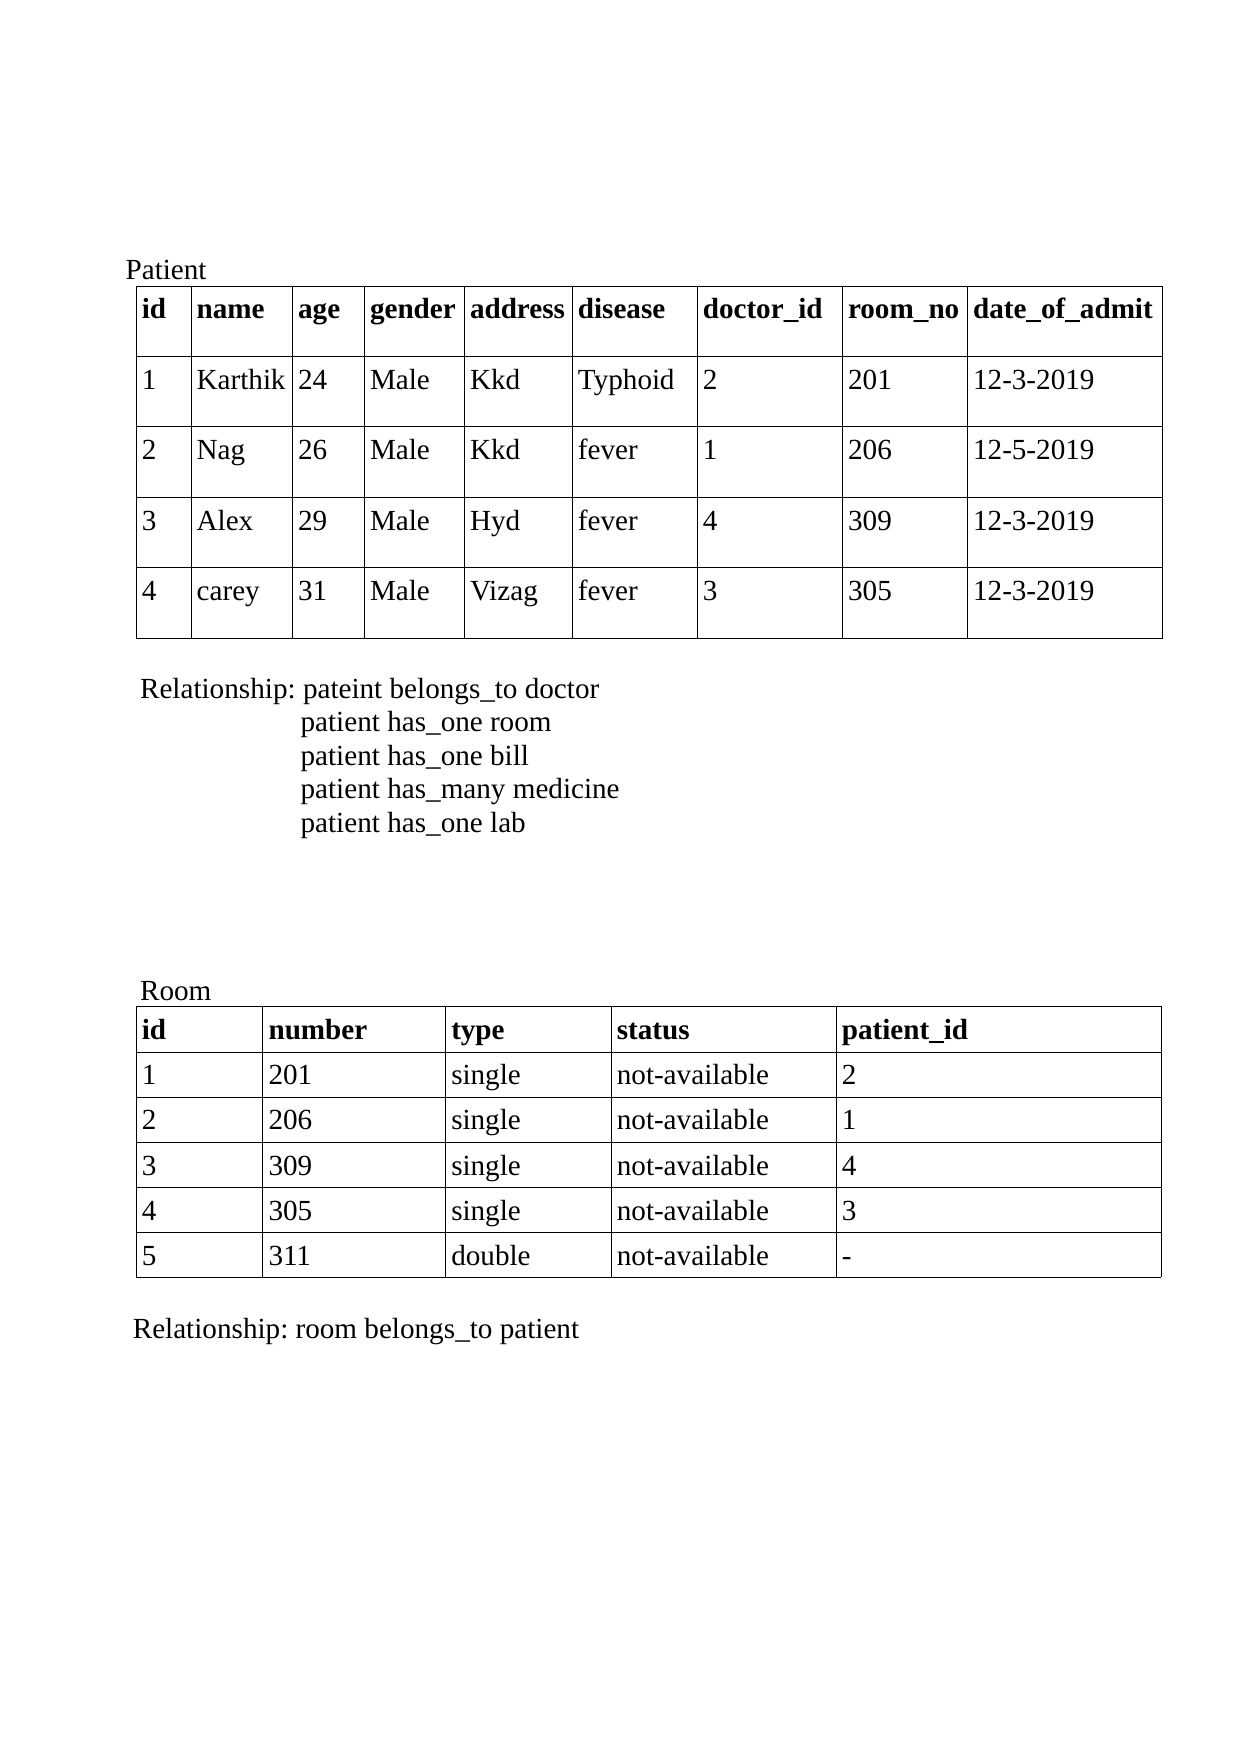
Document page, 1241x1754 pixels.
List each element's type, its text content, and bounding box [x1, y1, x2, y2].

table_cell 12-3-2019 [968, 357, 1162, 426]
text patient has_many medicine [118, 772, 1122, 805]
table_cell 2 [698, 357, 842, 426]
text Relationship: pateint belongs_to doctor [118, 671, 1122, 704]
table_cell 31 [293, 568, 364, 637]
table_cell not-available [612, 1143, 836, 1187]
table_cell Karthik [192, 357, 292, 426]
table_cell 4 [137, 568, 191, 637]
table_cell 29 [293, 498, 364, 567]
table_cell 3 [698, 568, 842, 637]
table_cell 24 [293, 357, 364, 426]
text Relationship: room belongs_to patient [118, 1311, 1122, 1344]
table_cell Vizag [465, 568, 572, 637]
table_cell 26 [293, 427, 364, 497]
table_header patient_id [837, 1007, 1161, 1052]
table_cell 12-3-2019 [968, 498, 1162, 567]
text Patient [118, 252, 1122, 286]
table_header disease [573, 287, 697, 356]
table_cell fever [573, 568, 697, 637]
table_cell not-available [612, 1188, 836, 1232]
table_cell 5 [137, 1233, 262, 1277]
table_cell double [446, 1233, 611, 1277]
text patient has_one room [118, 704, 1122, 738]
table_cell 4 [837, 1143, 1161, 1187]
table_cell 309 [263, 1143, 445, 1187]
table_cell 1 [137, 1053, 262, 1097]
table_cell 206 [843, 427, 967, 497]
table_cell 4 [137, 1188, 262, 1232]
table_cell Kkd [465, 427, 572, 497]
table_cell fever [573, 427, 697, 497]
table_cell Male [365, 357, 464, 426]
text patient has_one lab [118, 805, 1122, 839]
table_cell 305 [263, 1188, 445, 1232]
table_cell 2 [837, 1053, 1161, 1097]
table_cell 1 [698, 427, 842, 497]
table_cell Nag [192, 427, 292, 497]
table_header room_no [843, 287, 967, 356]
table_cell single [446, 1098, 611, 1142]
table_cell single [446, 1143, 611, 1187]
table_cell fever [573, 498, 697, 567]
table_cell 3 [137, 498, 191, 567]
table_cell Male [365, 568, 464, 637]
table_cell 1 [837, 1098, 1161, 1142]
table_cell Male [365, 498, 464, 567]
table_cell 309 [843, 498, 967, 567]
table_header id [137, 1007, 262, 1052]
table_cell single [446, 1188, 611, 1232]
table_cell 12-3-2019 [968, 568, 1162, 637]
table_cell Hyd [465, 498, 572, 567]
table_cell - [837, 1233, 1161, 1277]
table_header address [465, 287, 572, 356]
table_header age [293, 287, 364, 356]
table_cell 206 [263, 1098, 445, 1142]
table_header gender [365, 287, 464, 356]
table_cell not-available [612, 1053, 836, 1097]
table_cell Alex [192, 498, 292, 567]
table_cell 3 [137, 1143, 262, 1187]
text Room [118, 973, 1122, 1006]
text patient has_one bill [118, 738, 1122, 772]
table_cell Typhoid [573, 357, 697, 426]
table_header date_of_admit [968, 287, 1162, 356]
table_cell 2 [137, 1098, 262, 1142]
table_cell 1 [137, 357, 191, 426]
table_cell carey [192, 568, 292, 637]
table_cell 311 [263, 1233, 445, 1277]
table_cell 305 [843, 568, 967, 637]
table_cell not-available [612, 1233, 836, 1277]
table_cell Male [365, 427, 464, 497]
table_header status [612, 1007, 836, 1052]
table_cell 201 [263, 1053, 445, 1097]
table_header doctor_id [698, 287, 842, 356]
table_cell 4 [698, 498, 842, 567]
table_cell Kkd [465, 357, 572, 426]
table_header name [192, 287, 292, 356]
table_cell single [446, 1053, 611, 1097]
table_header type [446, 1007, 611, 1052]
table_cell 2 [137, 427, 191, 497]
table_cell 201 [843, 357, 967, 426]
table_header number [263, 1007, 445, 1052]
table_cell not-available [612, 1098, 836, 1142]
table_header id [137, 287, 191, 356]
table_cell 12-5-2019 [968, 427, 1162, 497]
table_cell 3 [837, 1188, 1161, 1232]
